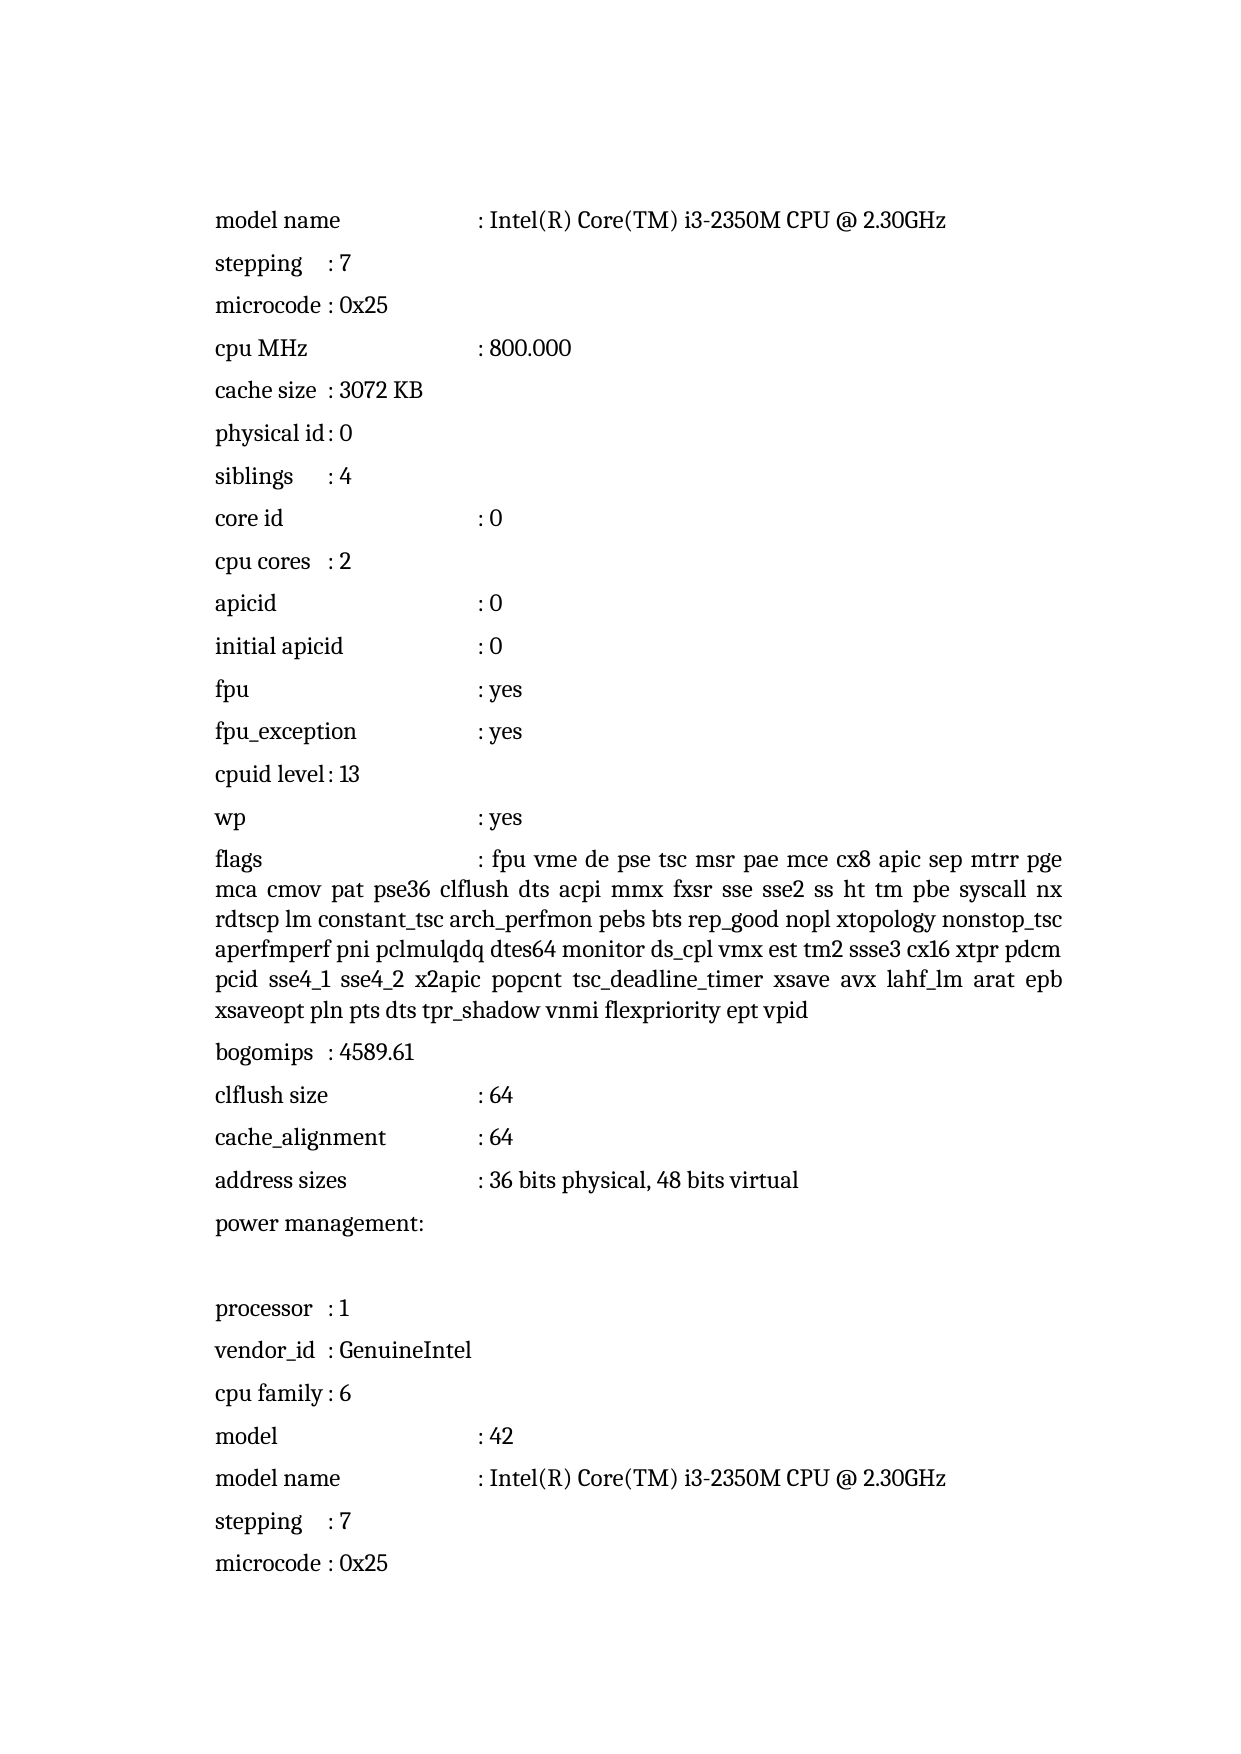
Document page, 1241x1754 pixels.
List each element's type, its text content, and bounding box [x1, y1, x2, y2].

list flags : fpu vme de pse tsc msr pae mce cx8 apic sep mtrr pge mca cmov pat pse36 clflush dts acpi mmx fxsr sse sse2 ss ht tm pbe syscall nx rdtscp lm constant_tsc arch_perfmon pebs bts rep_good nopl xtopology nonstop_tsc aperfmperf pni pclmulqdq dtes64 monitor ds_cpl vmx est tm2 ssse3 cx16 xtpr pdcm pcid sse4_1 sse4_2 x2apic popcnt tsc_deadline_timer xsave avx lahf_lm arat epb xsaveopt pln pts dts tpr_shadow vnmi flexpriority ept vpid [215, 845, 1063, 1024]
list cpu cores : 2 [215, 547, 1063, 576]
list core id : 0 [215, 504, 1063, 533]
list cpu family : 6 [215, 1379, 1063, 1408]
list fpu_exception : yes [215, 717, 1063, 746]
list bogomips : 4589.61 [215, 1038, 1063, 1067]
list model name : Intel(R) Core(TM) i3-2350M CPU @ 2.30GHz [215, 206, 1063, 235]
list fpu : yes [215, 674, 1063, 703]
list cache size : 3072 KB [215, 376, 1063, 405]
list apicid : 0 [215, 589, 1063, 618]
list stepping : 7 [215, 1507, 1063, 1536]
list vendor_id : GenuineIntel [215, 1336, 1063, 1365]
list address sizes : 36 bits physical, 48 bits virtual [215, 1166, 1063, 1195]
list microcode : 0x25 [215, 1549, 1063, 1578]
list siblings : 4 [215, 462, 1063, 490]
list processor : 1 [215, 1294, 1063, 1322]
list power management: [215, 1208, 1063, 1237]
list wp : yes [215, 802, 1063, 831]
list cpu MHz : 800.000 [215, 334, 1063, 362]
list clflush size : 64 [215, 1081, 1063, 1109]
list cpuid level : 13 [215, 760, 1063, 788]
list model : 42 [215, 1422, 1063, 1450]
list model name : Intel(R) Core(TM) i3-2350M CPU @ 2.30GHz [215, 1464, 1063, 1493]
list physical id : 0 [215, 419, 1063, 448]
list cache_alignment : 64 [215, 1123, 1063, 1152]
list initial apicid : 0 [215, 632, 1063, 661]
list microcode : 0x25 [215, 291, 1063, 320]
list stepping : 7 [215, 248, 1063, 277]
